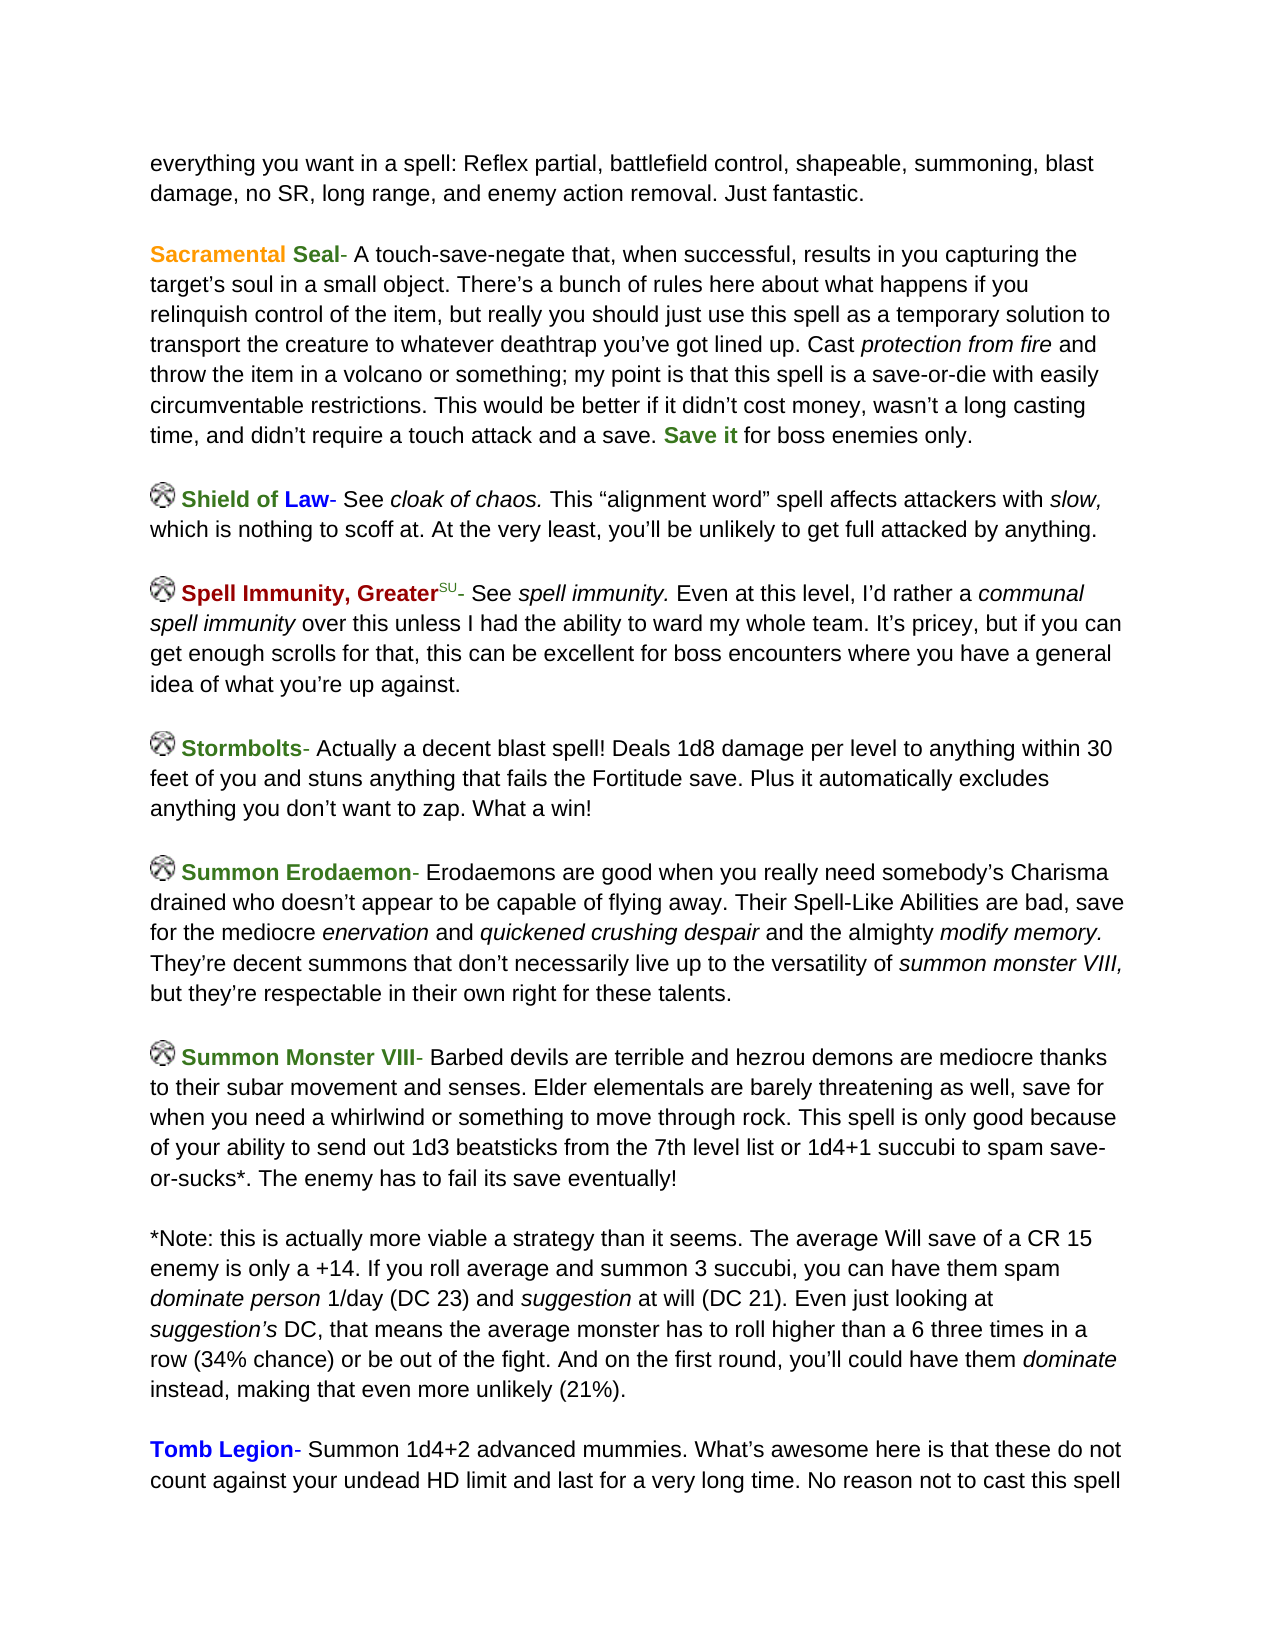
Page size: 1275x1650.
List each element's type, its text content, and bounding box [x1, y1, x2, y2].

picture [150, 482, 175, 508]
text Spell Immunity, GreaterSU- See spell immunity. Even at this level, I’d rather a communal spell immunity over this unless I had the ability to ward my whole team. It’s pricey, but if you can get enough scrolls for that, this can be excellent for boss encounters where you have a general idea of what you’re up against. [150, 576, 1125, 697]
text Summon Monster VIII- Barbed devils are terrible and hezrou demons are mediocre thanks to their subar movement and senses. Elder elementals are barely threatening as well, save for when you need a whirlwind or something to move through rock. This spell is only good because of your ability to send out 1d3 beatsticks from the 7th level list or 1d4+1 succubi to spam save-or-sucks*. The enemy has to fail its save eventually! [150, 1040, 1125, 1191]
text Summon Erodaemon- Erodaemons are good when you really need somebody’s Charisma drained who doesn’t appear to be capable of flying away. Their Spell-Like Abilities are bad, save for the mediocre enervation and quickened crushing despair and the almighty modify memory. They’re decent summons that don’t necessarily live up to the versatility of summon monster VIII, but they’re respectable in their own right for these talents. [150, 855, 1125, 1006]
picture [150, 855, 175, 881]
text everything you want in a spell: Reflex partial, battlefield control, shapeable, summoning, blast damage, no SR, long range, and enemy action removal. Just fantastic. [150, 150, 1125, 207]
picture [150, 731, 175, 756]
text Stormbolts- Actually a decent blast spell! Deals 1d8 damage per level to anything within 30 feet of you and stuns anything that fails the Fortitude save. Plus it automatically excludes anything you don’t want to zap. What a win! [150, 731, 1125, 821]
text *Note: this is actually more viable a strategy than it seems. The average Will save of a CR 15 enemy is only a +14. If you roll average and summon 3 succubi, you can have them spam dominate person 1/day (DC 23) and suggestion at will (DC 21). Even just looking at suggestion’s DC, that means the average monster has to roll higher than a 6 three times in a row (34% chance) or be out of the fight. And on the first round, you’ll could have them dominate instead, making that even more unlikely (21%). [150, 1225, 1125, 1402]
picture [150, 1040, 175, 1066]
text Shield of Law- See cloak of chaos. This “alignment word” spell affects attackers with slow, which is nothing to scoff at. At the very least, you’ll be unlikely to get full attacked by anything. [150, 482, 1125, 542]
picture [150, 576, 175, 602]
text Tomb Legion- Summon 1d4+2 advanced mummies. What’s awesome here is that these do not count against your undead HD limit and last for a very long time. No reason not to cast this spell [150, 1436, 1125, 1493]
text Sacramental Seal- A touch-save-negate that, when successful, results in you capturing the target’s soul in a small object. There’s a bunch of rules here about what happens if you relinquish control of the item, but really you should just use this spell as a temporary solution to transport the creature to whatever deathtrap you’ve got lined up. Cast protection from fire and throw the item in a volcano or something; my point is that this spell is a save-or-die with easily circumventable restrictions. This would be better if it didn’t cost money, wasn’t a long casting time, and didn’t require a touch attack and a save. Save it for boss enemies only. [150, 241, 1125, 448]
